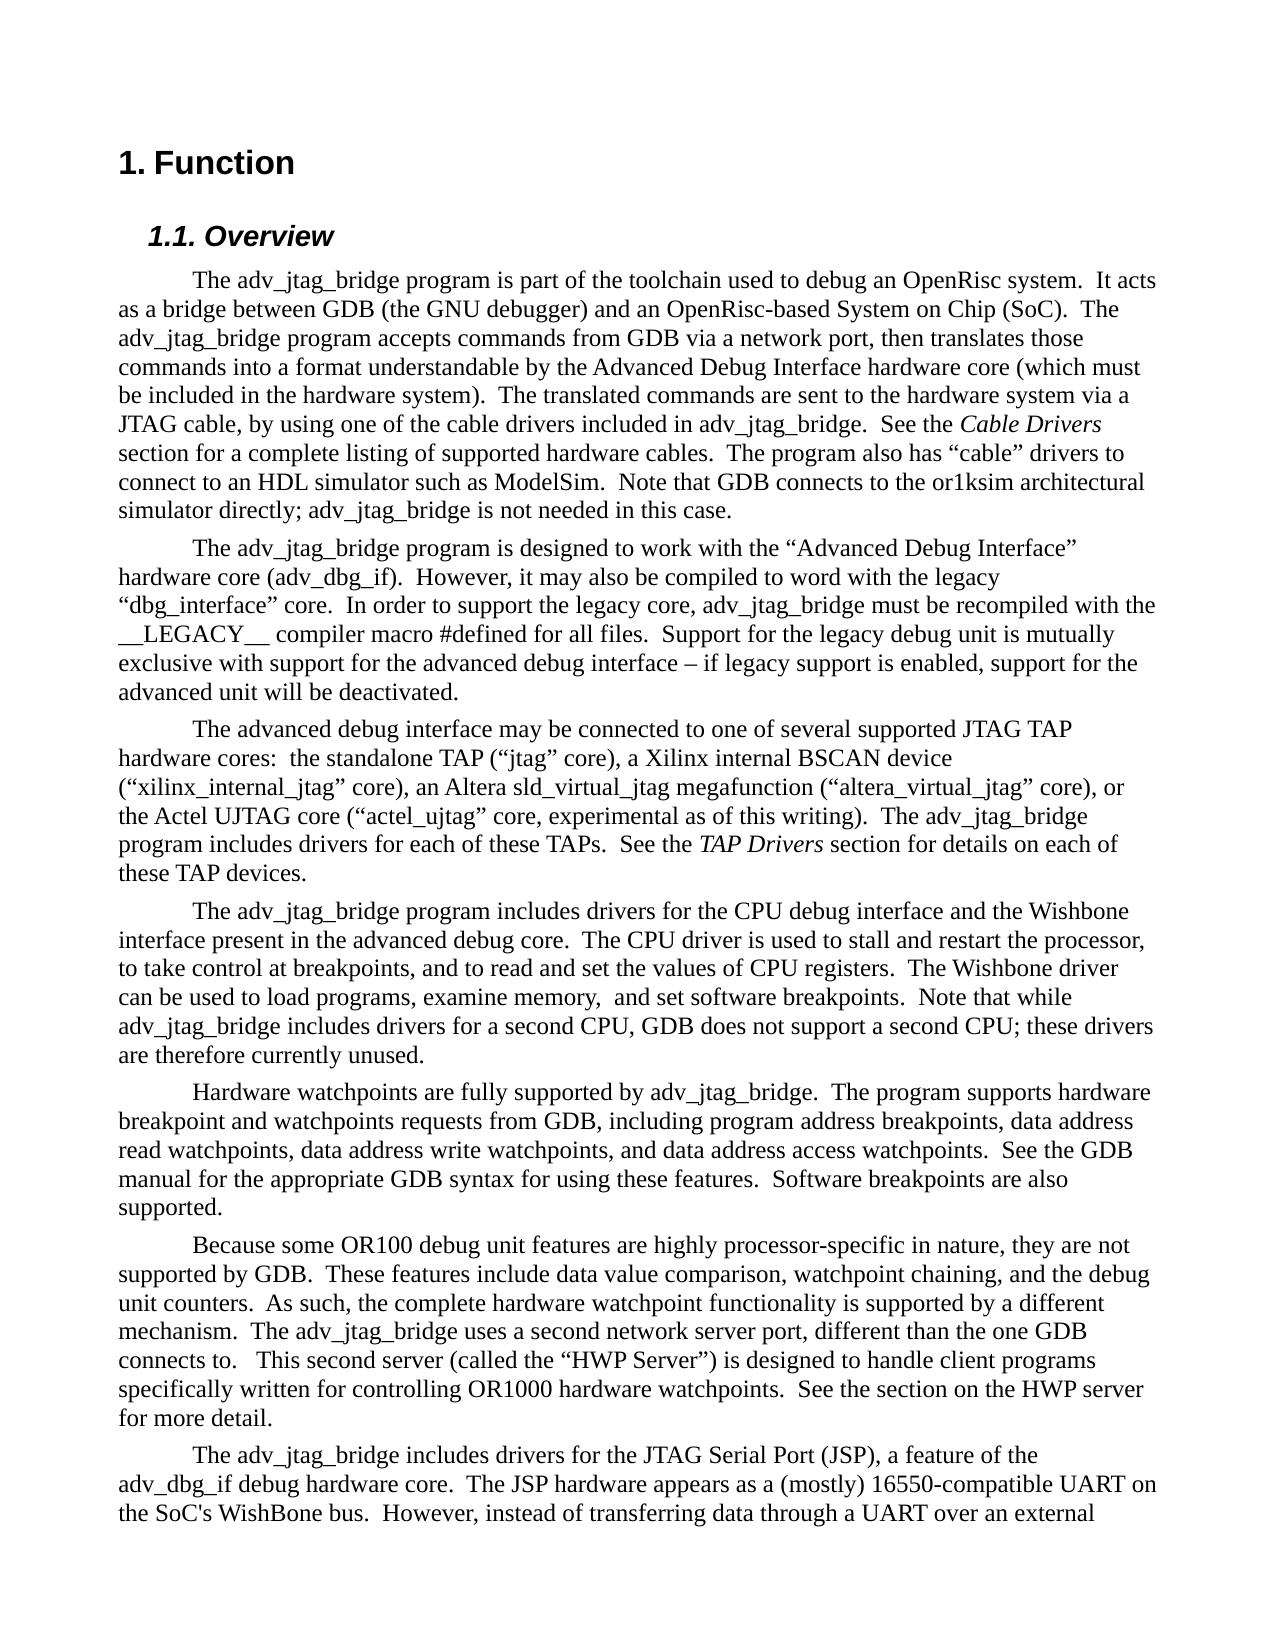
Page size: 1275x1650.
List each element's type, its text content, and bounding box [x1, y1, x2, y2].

text The advanced debug interface may be connected to one of several supported JTAG TAP hardware cores: the standalone TAP (“jtag” core), a Xilinx internal BSCAN device (“xilinx_internal_jtag” core), an Altera sld_virtual_jtag megafunction (“altera_virtual_jtag” core), or the Actel UJTAG core (“actel_ujtag” core, experimental as of this writing). The adv_jtag_bridge program includes drivers for each of these TAPs. See the TAP Drivers section for details on each of these TAP devices. [118, 714, 1157, 887]
subtitle Function [118, 143, 1157, 182]
text The adv_jtag_bridge program is designed to work with the “Advanced Debug Interface” hardware core (adv_dbg_if). However, it may also be compiled to word with the legacy “dbg_interface” core. In order to support the legacy core, adv_jtag_bridge must be recompiled with the __LEGACY__ compiler macro #defined for all files. Support for the legacy debug unit is mutually exclusive with support for the advanced debug interface – if legacy support is enabled, support for the advanced unit will be deactivated. [118, 533, 1157, 706]
text The adv_jtag_bridge program is part of the toolchain used to debug an OpenRisc system. It acts as a bridge between GDB (the GNU debugger) and an OpenRisc-based System on Chip (SoC). The adv_jtag_bridge program accepts commands from GDB via a network port, then translates those commands into a format understandable by the Advanced Debug Interface hardware core (which must be included in the hardware system). The translated commands are sent to the hardware system via a JTAG cable, by using one of the cable drivers included in adv_jtag_bridge. See the Cable Drivers section for a complete listing of supported hardware cables. The program also has “cable” drivers to connect to an HDL simulator such as ModelSim. Note that GDB connects to the or1ksim architectural simulator directly; adv_jtag_bridge is not needed in this case. [118, 265, 1157, 524]
text Because some OR100 debug unit features are highly processor-specific in nature, they are not supported by GDB. These features include data value comparison, watchpoint chaining, and the debug unit counters. As such, the complete hardware watchpoint functionality is supported by a different mechanism. The adv_jtag_bridge uses a second network server port, different than the one GDB connects to. This second server (called the “HWP Server”) is designed to handle client programs specifically written for controlling OR1000 hardware watchpoints. See the section on the HWP server for more detail. [118, 1230, 1157, 1431]
text The adv_jtag_bridge includes drivers for the JTAG Serial Port (JSP), a feature of the adv_dbg_if debug hardware core. The JSP hardware appears as a (mostly) 16550-compatible UART on the SoC's WishBone bus. However, instead of transferring data through a UART over an external [118, 1440, 1157, 1527]
subtitle Overview [148, 219, 1157, 253]
text Hardware watchpoints are fully supported by adv_jtag_bridge. The program supports hardware breakpoint and watchpoints requests from GDB, including program address breakpoints, data address read watchpoints, data address write watchpoints, and data address access watchpoints. See the GDB manual for the appropriate GDB syntax for using these features. Software breakpoints are also supported. [118, 1077, 1157, 1221]
text The adv_jtag_bridge program includes drivers for the CPU debug interface and the Wishbone interface present in the advanced debug core. The CPU driver is used to stall and restart the processor, to take control at breakpoints, and to read and set the values of CPU registers. The Wishbone driver can be used to load programs, examine memory, and set software breakpoints. Note that while adv_jtag_bridge includes drivers for a second CPU, GDB does not support a second CPU; these drivers are therefore currently unused. [118, 896, 1157, 1068]
